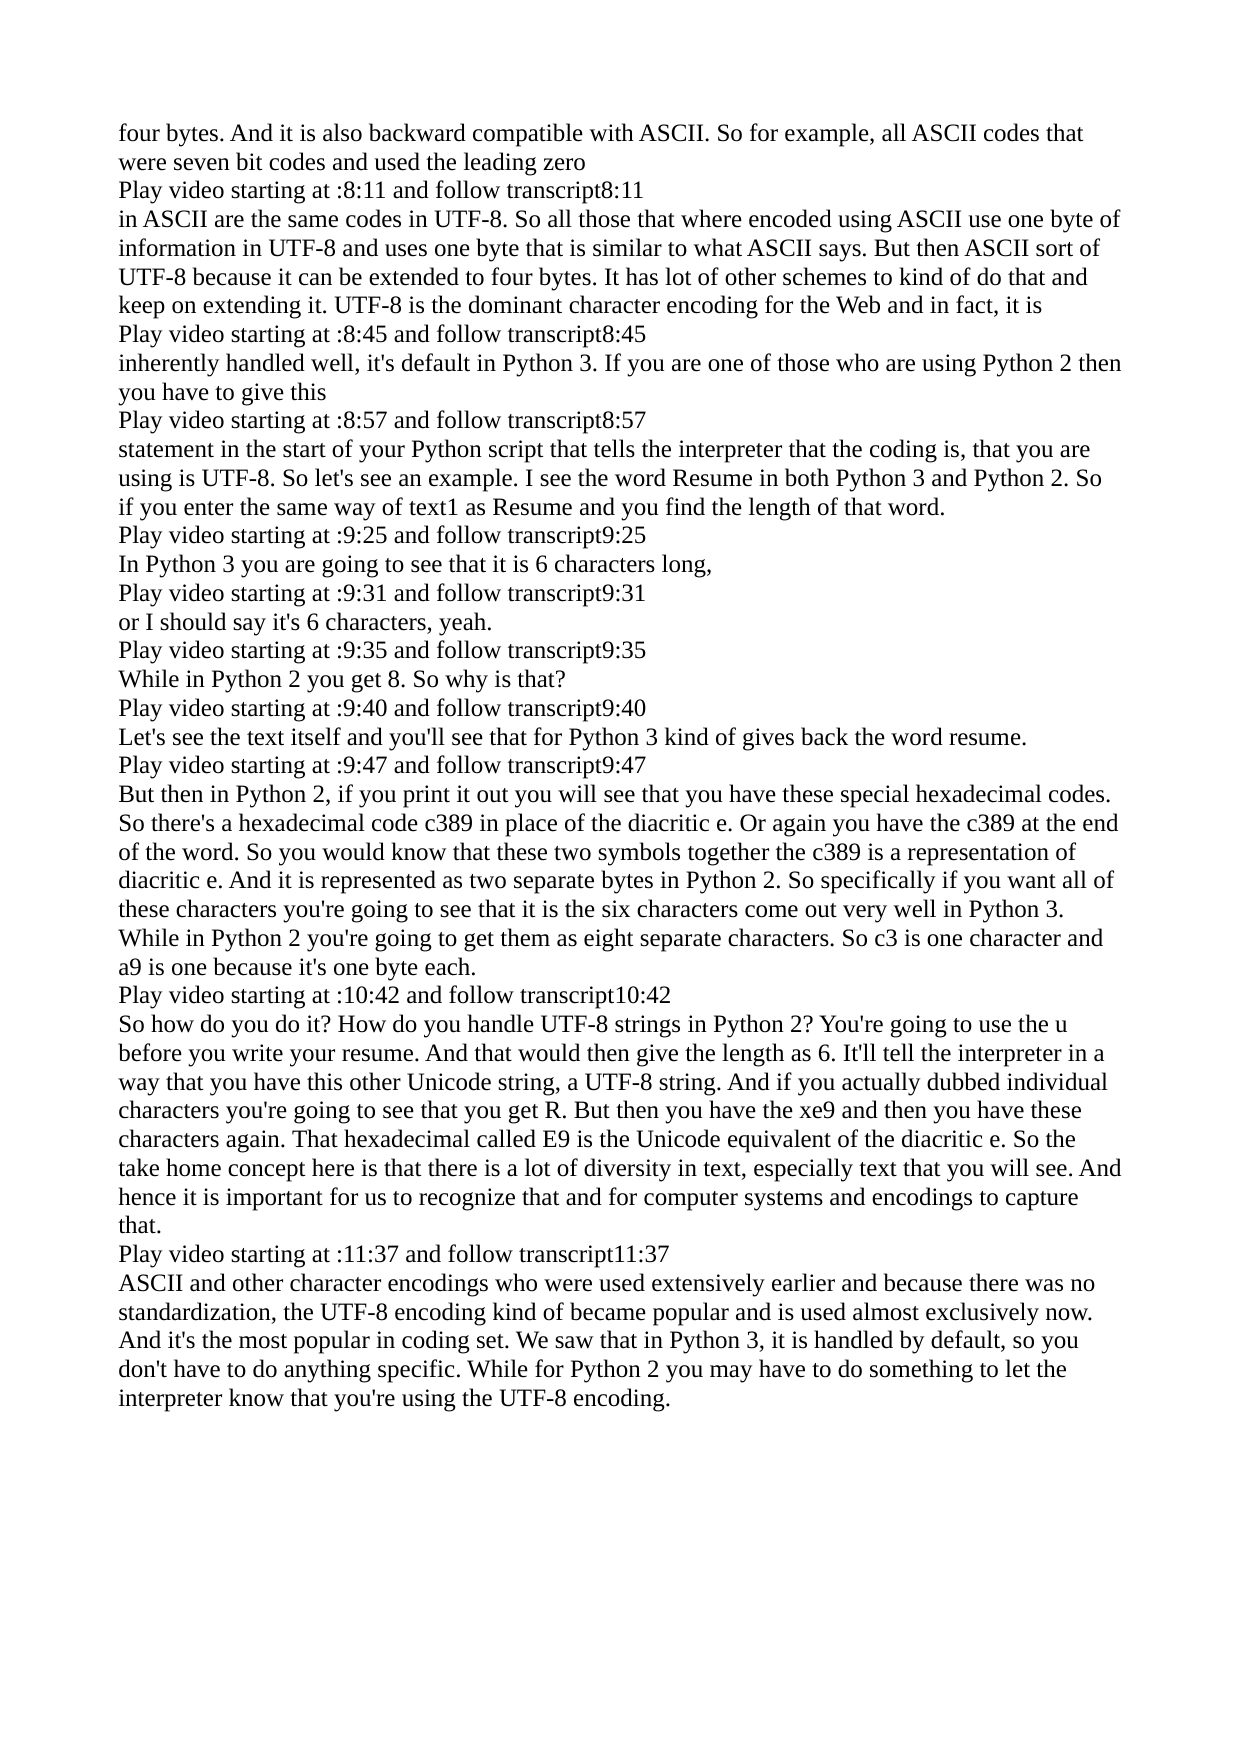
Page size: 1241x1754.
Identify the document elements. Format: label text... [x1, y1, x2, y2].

text Play video starting at :9:47 and follow transcript9:47 [118, 751, 1122, 779]
text Let's see the text itself and you'll see that for Python 3 kind of gives back the word resume. [118, 722, 1122, 751]
text Play video starting at :8:45 and follow transcript8:45 [118, 319, 1122, 348]
text in ASCII are the same codes in UTF-8. So all those that where encoded using ASCII use one byte of information in UTF-8 and uses one byte that is similar to what ASCII says. But then ASCII sort of UTF-8 because it can be extended to four bytes. It has lot of other schemes to kind of do that and keep on extending it. UTF-8 is the dominant character encoding for the Web and in fact, it is [118, 204, 1122, 319]
text Play video starting at :9:25 and follow transcript9:25 [118, 521, 1122, 549]
text Play video starting at :10:42 and follow transcript10:42 [118, 981, 1122, 1009]
text While in Python 2 you get 8. So why is that? [118, 664, 1122, 693]
text ASCII and other character encodings who were used extensively earlier and because there was no standardization, the UTF-8 encoding kind of became popular and is used almost exclusively now. And it's the most popular in coding set. We saw that in Python 3, it is handled by default, so you don't have to do anything specific. While for Python 2 you may have to do something to let the interpreter know that you're using the UTF-8 encoding. [118, 1268, 1122, 1412]
text or I should say it's 6 characters, yeah. [118, 607, 1122, 636]
text four bytes. And it is also backward compatible with ASCII. So for example, all ASCII codes that were seven bit codes and used the leading zero [118, 118, 1122, 176]
text inherently handled well, it's default in Python 3. If you are one of those who are using Python 2 then you have to give this [118, 348, 1122, 406]
text Play video starting at :8:57 and follow transcript8:57 [118, 406, 1122, 434]
text So how do you do it? How do you handle UTF-8 strings in Python 2? You're going to use the u before you write your resume. And that would then give the length as 6. It'll tell the interpreter in a way that you have this other Unicode string, a UTF-8 string. And if you actually dubbed individual characters you're going to see that you get R. But then you have the xe9 and then you have these characters again. That hexadecimal called E9 is the Unicode equivalent of the diacritic e. So the take home concept here is that there is a lot of diversity in text, especially text that you will see. And hence it is important for us to recognize that and for computer systems and encodings to capture that. [118, 1009, 1122, 1239]
text statement in the start of your Python script that tells the interpreter that the coding is, that you are using is UTF-8. So let's see an example. I see the word Resume in both Python 3 and Python 2. So if you enter the same way of text1 as Resume and you find the length of that word. [118, 434, 1122, 521]
text But then in Python 2, if you print it out you will see that you have these special hexadecimal codes. So there's a hexadecimal code c389 in place of the diacritic e. Or again you have the c389 at the end of the word. So you would know that these two symbols together the c389 is a representation of diacritic e. And it is represented as two separate bytes in Python 2. So specifically if you want all of these characters you're going to see that it is the six characters come out very well in Python 3. While in Python 2 you're going to get them as eight separate characters. So c3 is one character and a9 is one because it's one byte each. [118, 779, 1122, 981]
text Play video starting at :8:11 and follow transcript8:11 [118, 176, 1122, 204]
text In Python 3 you are going to see that it is 6 characters long, [118, 549, 1122, 578]
text Play video starting at :9:35 and follow transcript9:35 [118, 636, 1122, 664]
text Play video starting at :9:40 and follow transcript9:40 [118, 693, 1122, 722]
text Play video starting at :9:31 and follow transcript9:31 [118, 578, 1122, 607]
text Play video starting at :11:37 and follow transcript11:37 [118, 1239, 1122, 1268]
